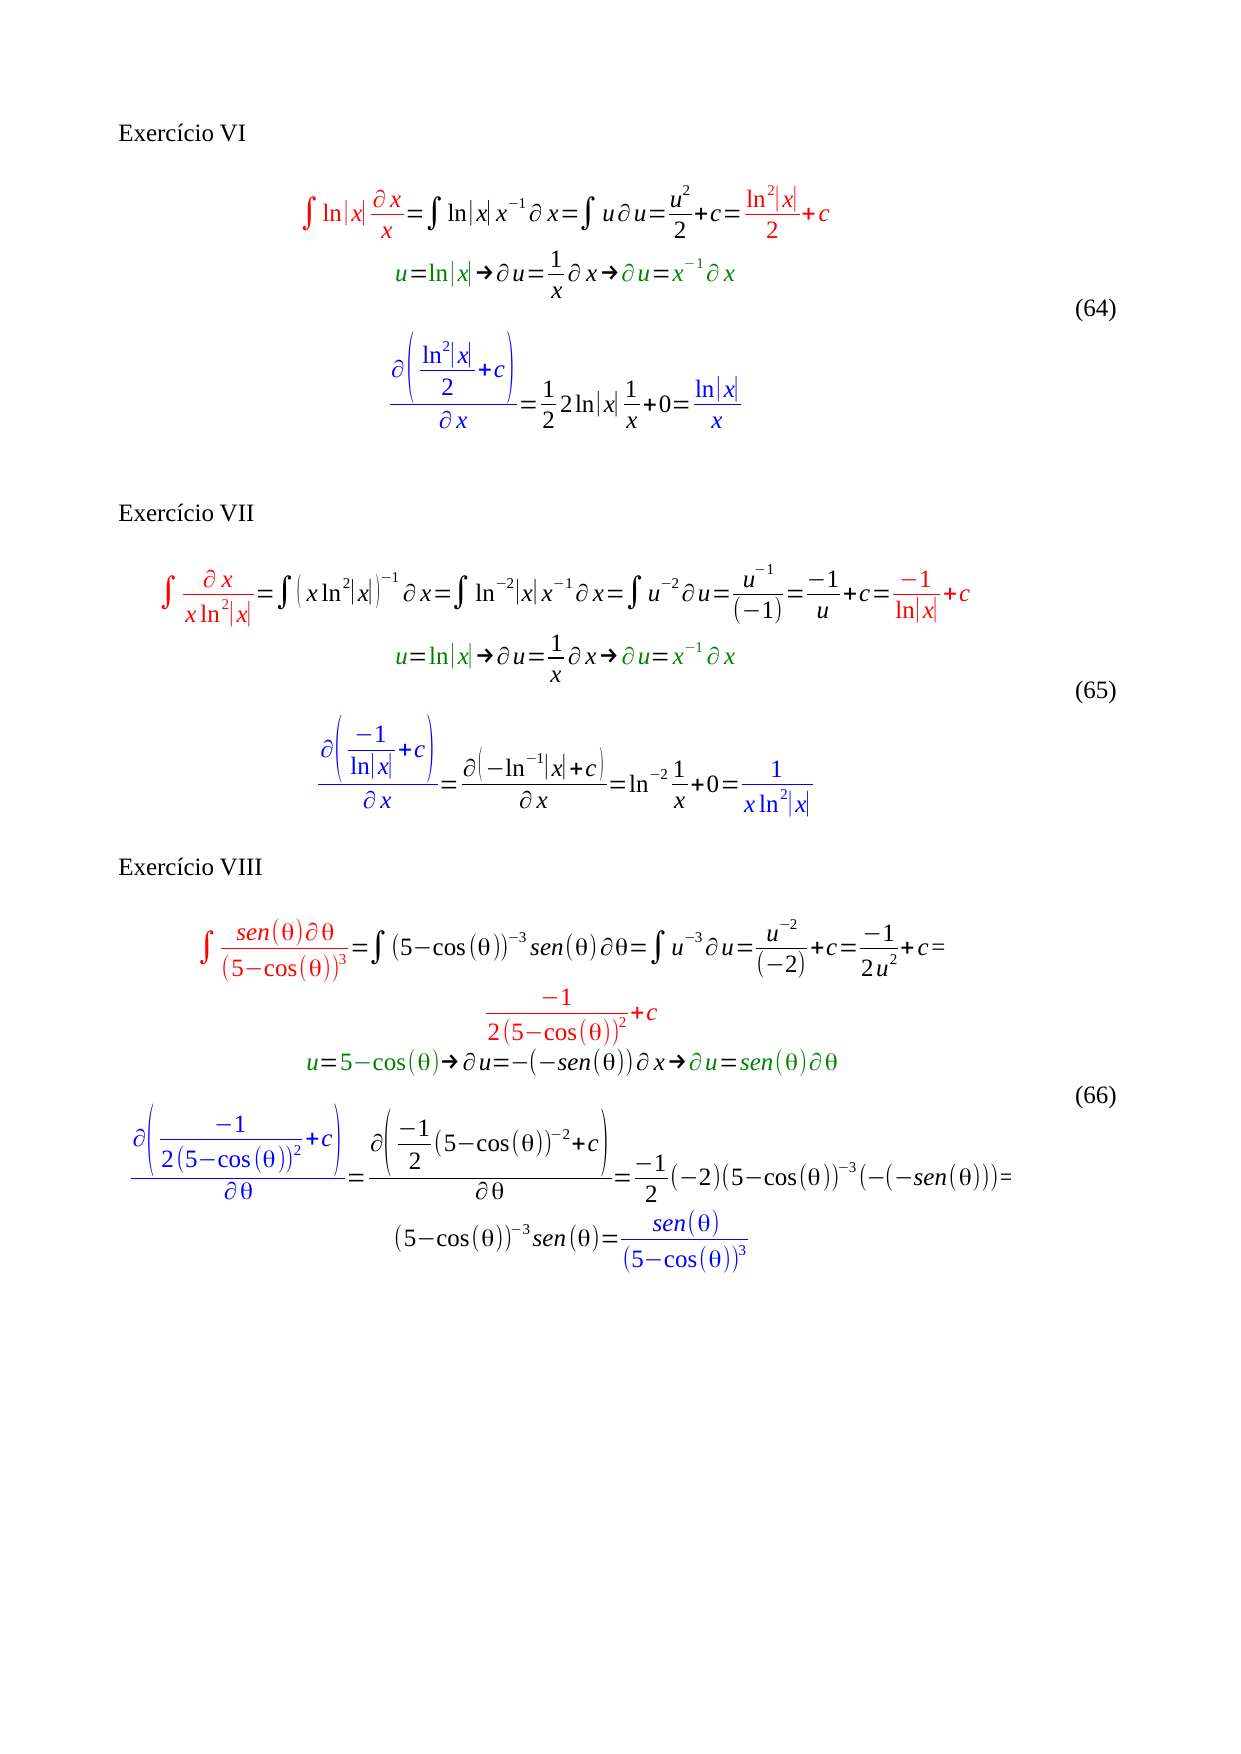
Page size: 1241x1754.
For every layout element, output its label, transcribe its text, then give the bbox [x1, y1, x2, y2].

text Exercício VI [118, 118, 1122, 147]
table_header [118, 555, 1010, 823]
table_header (66) [1010, 910, 1122, 1280]
table_header [118, 910, 1010, 1280]
table_header (64) [1010, 176, 1122, 440]
table_header [118, 176, 1010, 440]
table_header (65) [1010, 555, 1122, 823]
text Exercício VII [118, 498, 1122, 527]
text Exercício VIII [118, 852, 1122, 881]
